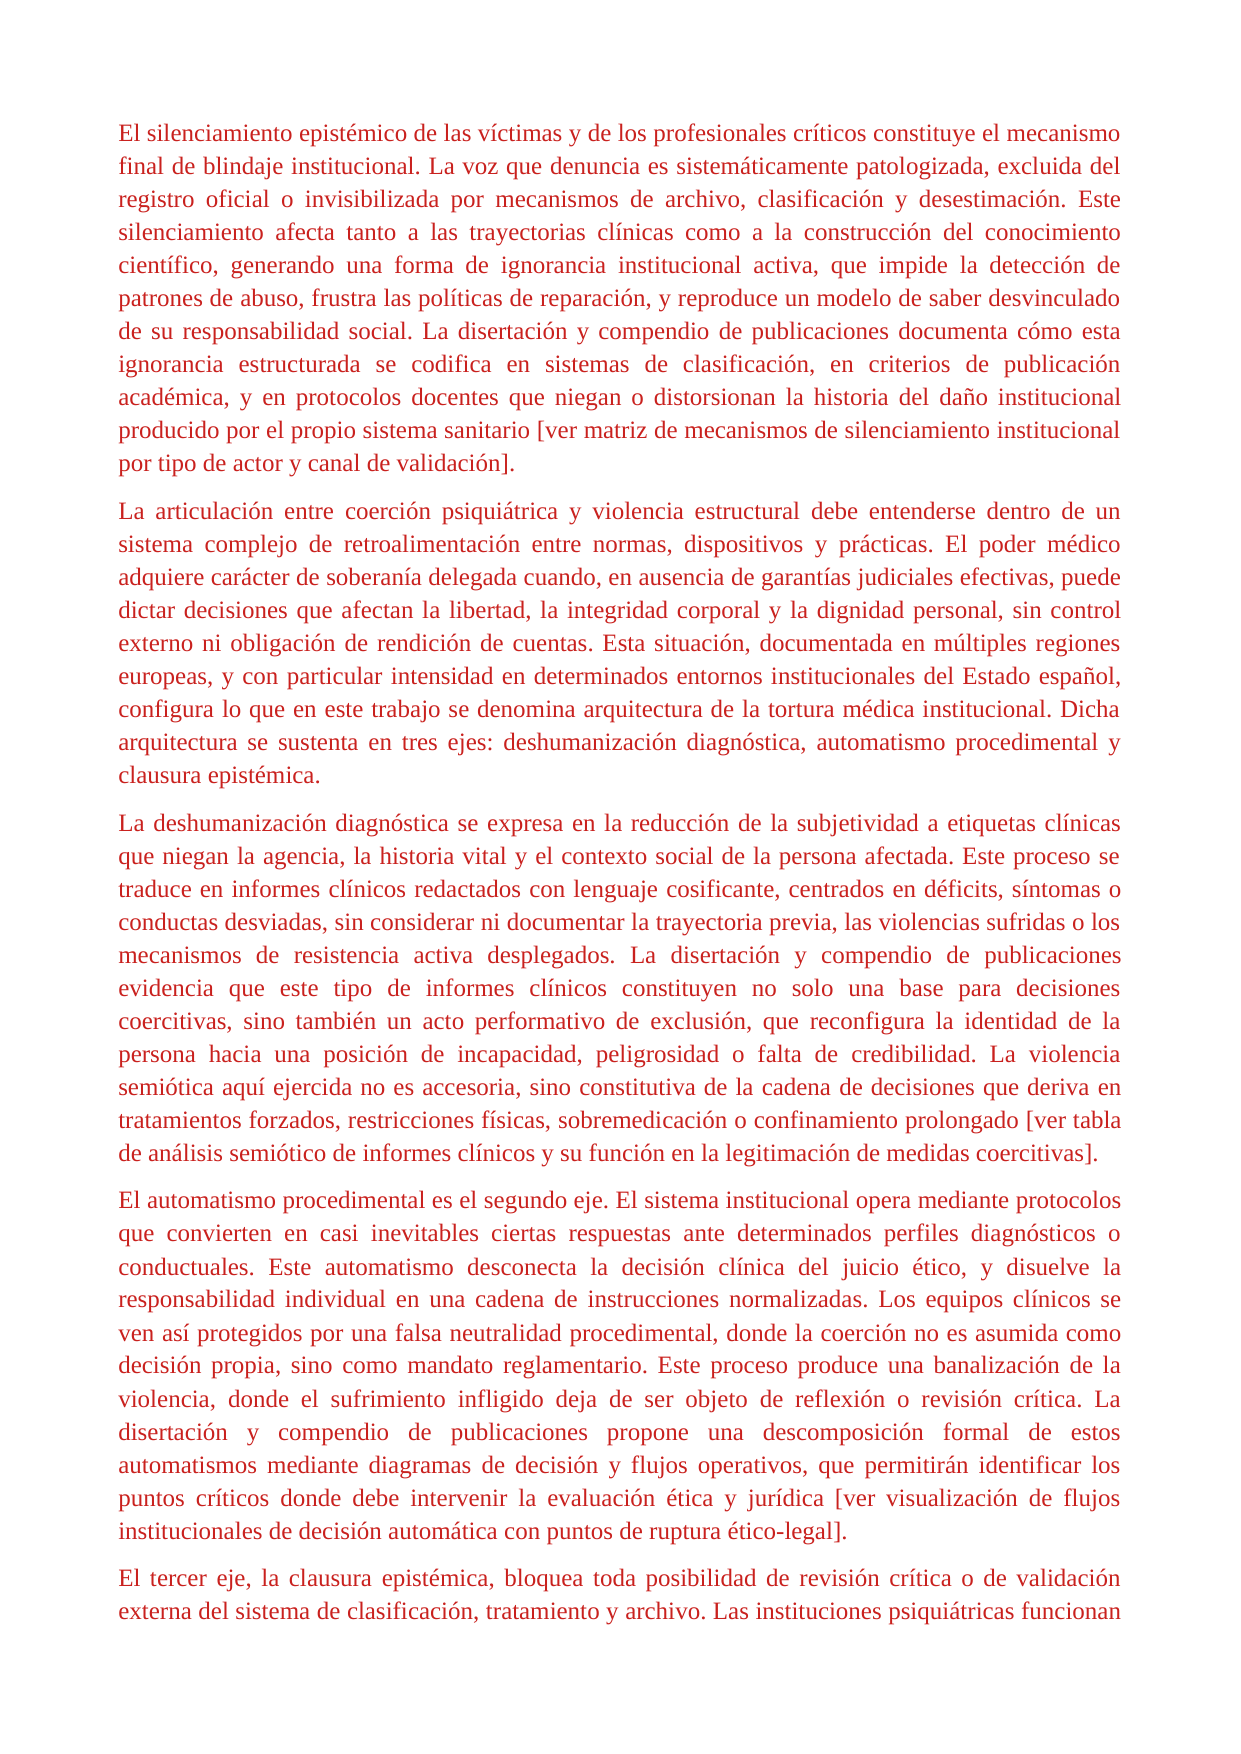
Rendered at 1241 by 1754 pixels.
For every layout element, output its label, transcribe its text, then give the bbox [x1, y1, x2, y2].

text La articulación entre coerción psiquiátrica y violencia estructural debe entenderse dentro de un sistema complejo de retroalimentación entre normas, dispositivos y prácticas. El poder médico adquiere carácter de soberanía delegada cuando, en ausencia de garantías judiciales efectivas, puede dictar decisiones que afectan la libertad, la integridad corporal y la dignidad personal, sin control externo ni obligación de rendición de cuentas. Esta situación, documentada en múltiples regiones europeas, y con particular intensidad en determinados entornos institucionales del Estado español, configura lo que en este trabajo se denomina arquitectura de la tortura médica institucional. Dicha arquitectura se sustenta en tres ejes: deshumanización diagnóstica, automatismo procedimental y clausura epistémica. [118, 496, 1122, 789]
text El automatismo procedimental es el segundo eje. El sistema institucional opera mediante protocolos que convierten en casi inevitables ciertas respuestas ante determinados perfiles diagnósticos o conductuales. Este automatismo desconecta la decisión clínica del juicio ético, y disuelve la responsabilidad individual en una cadena de instrucciones normalizadas. Los equipos clínicos se ven así protegidos por una falsa neutralidad procedimental, donde la coerción no es asumida como decisión propia, sino como mandato reglamentario. Este proceso produce una banalización de la violencia, donde el sufrimiento infligido deja de ser objeto de reflexión o revisión crítica. La disertación y compendio de publicaciones propone una descomposición formal de estos automatismos mediante diagramas de decisión y flujos operativos, que permitirán identificar los puntos críticos donde debe intervenir la evaluación ética y jurídica [ver visualización de flujos institucionales de decisión automática con puntos de ruptura ético-legal]. [118, 1186, 1122, 1544]
text El tercer eje, la clausura epistémica, bloquea toda posibilidad de revisión crítica o de validación externa del sistema de clasificación, tratamiento y archivo. Las instituciones psiquiátricas funcionan [118, 1563, 1122, 1625]
text El silenciamiento epistémico de las víctimas y de los profesionales críticos constituye el mecanismo final de blindaje institucional. La voz que denuncia es sistemáticamente patologizada, excluida del registro oficial o invisibilizada por mecanismos de archivo, clasificación y desestimación. Este silenciamiento afecta tanto a las trayectorias clínicas como a la construcción del conocimiento científico, generando una forma de ignorancia institucional activa, que impide la detección de patrones de abuso, frustra las políticas de reparación, y reproduce un modelo de saber desvinculado de su responsabilidad social. La disertación y compendio de publicaciones documenta cómo esta ignorancia estructurada se codifica en sistemas de clasificación, en criterios de publicación académica, y en protocolos docentes que niegan o distorsionan la historia del daño institucional producido por el propio sistema sanitario [ver matriz de mecanismos de silenciamiento institucional por tipo de actor y canal de validación]. [118, 118, 1122, 477]
text La deshumanización diagnóstica se expresa en la reducción de la subjetividad a etiquetas clínicas que niegan la agencia, la historia vital y el contexto social de la persona afectada. Este proceso se traduce en informes clínicos redactados con lenguaje cosificante, centrados en déficits, síntomas o conductas desviadas, sin considerar ni documentar la trayectoria previa, las violencias sufridas o los mecanismos de resistencia activa desplegados. La disertación y compendio de publicaciones evidencia que este tipo de informes clínicos constituyen no solo una base para decisiones coercitivas, sino también un acto performativo de exclusión, que reconfigura la identidad de la persona hacia una posición de incapacidad, peligrosidad o falta de credibilidad. La violencia semiótica aquí ejercida no es accesoria, sino constitutiva de la cadena de decisiones que deriva en tratamientos forzados, restricciones físicas, sobremedicación o confinamiento prolongado [ver tabla de análisis semiótico de informes clínicos y su función en la legitimación de medidas coercitivas]. [118, 808, 1122, 1167]
